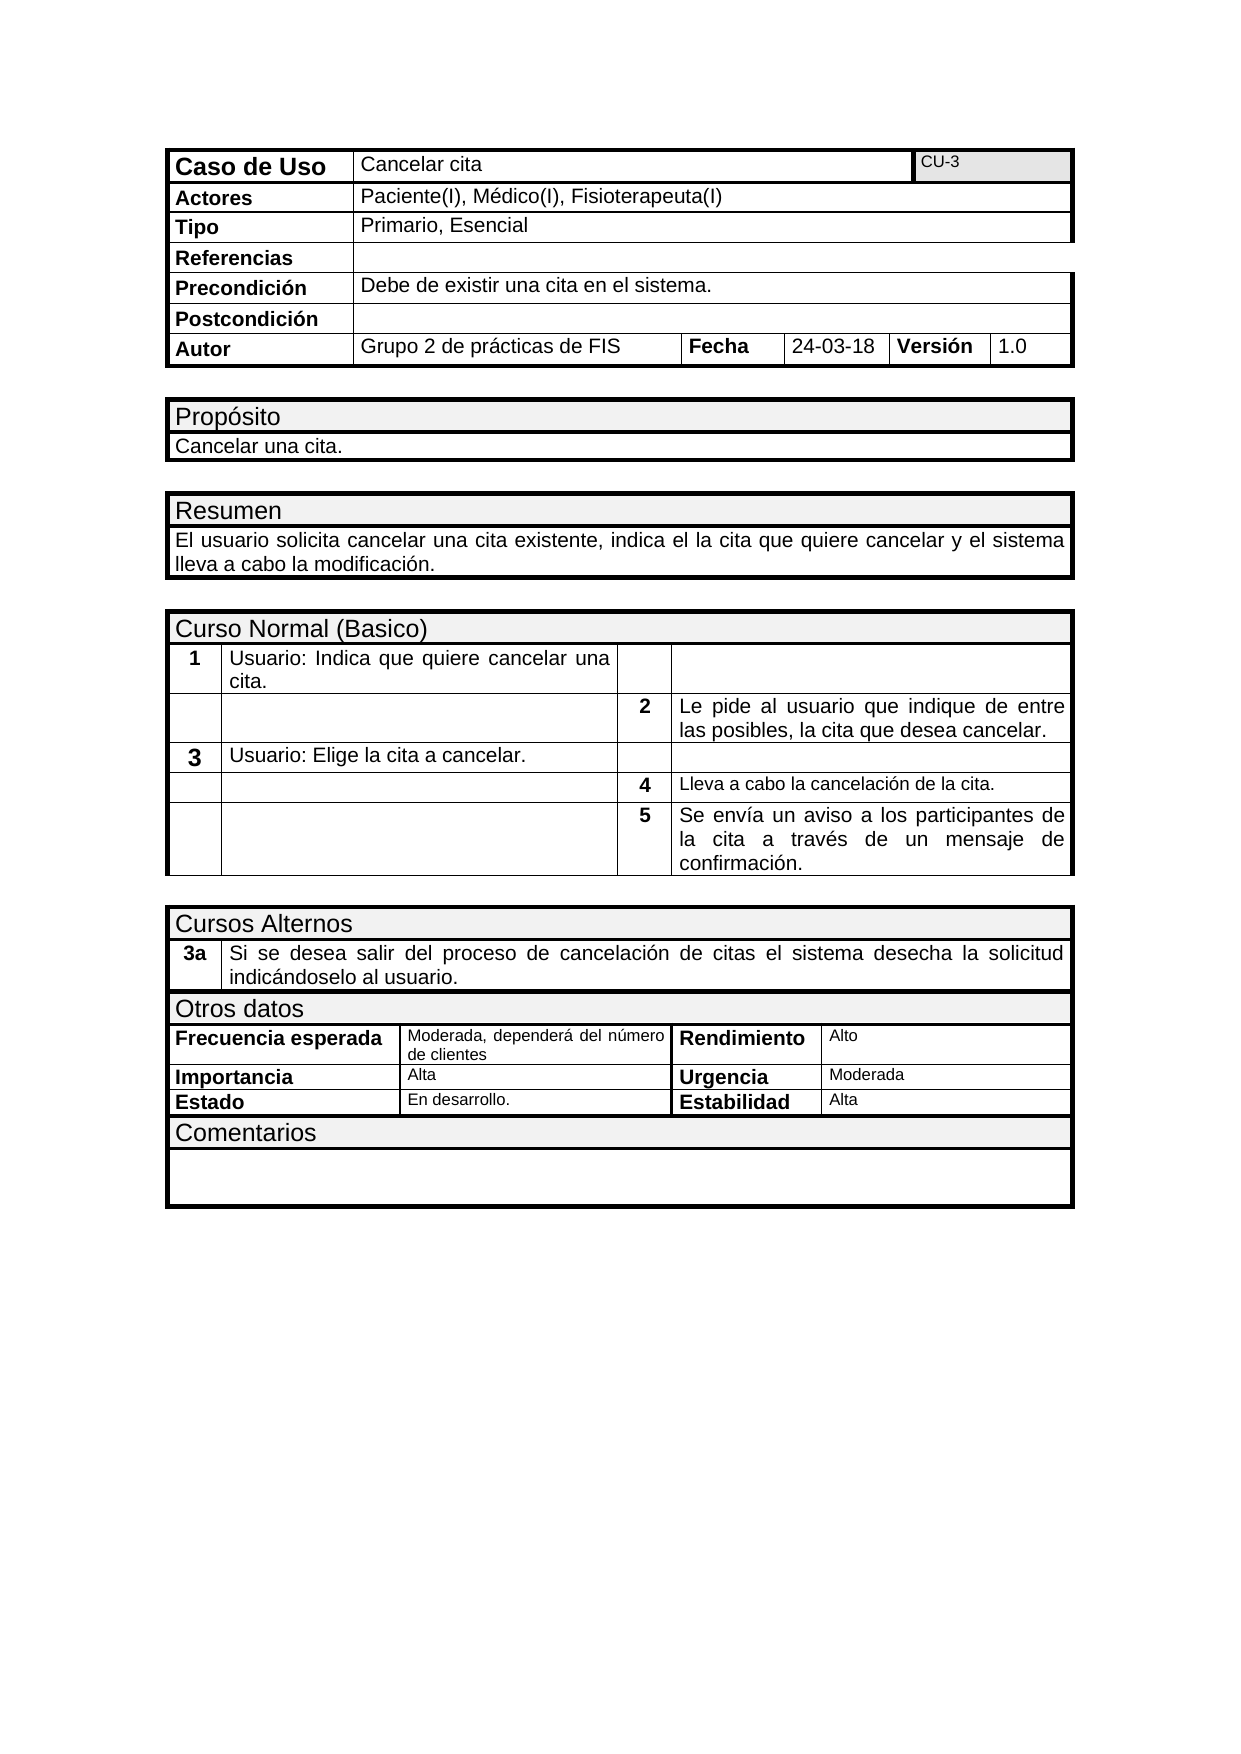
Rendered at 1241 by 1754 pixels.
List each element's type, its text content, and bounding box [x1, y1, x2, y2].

table_cell Cancelar una cita. [170, 434, 1070, 457]
table_cell Postcondición [170, 304, 353, 333]
table_cell 24-03-18 [785, 334, 889, 363]
table_cell Autor [170, 334, 353, 363]
table_cell El usuario solicita cancelar una cita existente, indica el la cita que quiere cancelar y el sistema lleva a cabo la modificación. [170, 528, 1070, 575]
table_cell Precondición [170, 273, 353, 303]
table_header Caso de Uso [170, 152, 353, 181]
table_cell Primario, Esencial [354, 213, 1070, 242]
table_header CU-3 [916, 152, 1070, 181]
table_cell [354, 243, 1073, 272]
table_cell Si se desea salir del proceso de cancelación de citas el sistema desecha la solicitud indicándoselo al usuario. [222, 941, 1070, 989]
table_cell Debe de existir una cita en el sistema. [354, 273, 1070, 303]
table_header Propósito [170, 402, 1070, 430]
table_cell [170, 773, 221, 802]
table_cell Tipo [170, 213, 353, 242]
table_cell Se envía un aviso a los participantes de la cita a través de un mensaje de confirmación. [672, 803, 1070, 875]
table_cell [222, 803, 617, 875]
table_cell Moderada, dependerá del número de clientes [401, 1026, 670, 1064]
table_cell [170, 1150, 1070, 1204]
table_cell Usuario: Elige la cita a cancelar. [222, 743, 617, 772]
table_cell 4 [618, 773, 671, 802]
table_cell [672, 645, 1070, 693]
table_cell Grupo 2 de prácticas de FIS [354, 334, 681, 363]
table_cell Lleva a cabo la cancelación de la cita. [672, 773, 1070, 802]
table_cell 1.0 [991, 334, 1070, 363]
table_cell 3a [170, 941, 221, 989]
table_cell Otros datos [170, 994, 1070, 1022]
table_cell Usuario: Indica que quiere cancelar una cita. [222, 645, 617, 693]
table_cell [354, 304, 1070, 333]
table_cell [618, 743, 671, 772]
table_cell Urgencia [673, 1065, 821, 1088]
table_cell Actores [170, 184, 353, 211]
table_cell Comentarios [170, 1118, 1070, 1147]
table_cell 1 [170, 645, 221, 693]
table_cell Le pide al usuario que indique de entre las posibles, la cita que desea cancelar. [672, 694, 1070, 742]
table_header Cursos Alternos [170, 909, 1070, 938]
table_cell Versión [890, 334, 990, 363]
table_cell [618, 645, 671, 693]
table_cell Alta [822, 1090, 1070, 1113]
table_cell [222, 694, 617, 742]
table_cell Paciente(I), Médico(I), Fisioterapeuta(I) [354, 184, 1070, 211]
table_cell Importancia [170, 1065, 399, 1088]
table_cell Alto [822, 1026, 1070, 1064]
table_cell Frecuencia esperada [170, 1026, 399, 1064]
table_cell En desarrollo. [401, 1090, 670, 1113]
table_header Cancelar cita [354, 152, 911, 181]
table_header Resumen [170, 496, 1070, 524]
table_cell [170, 694, 221, 742]
table_cell [222, 773, 617, 802]
table_cell Alta [401, 1065, 670, 1088]
table_cell Moderada [822, 1065, 1070, 1088]
table_cell 5 [618, 803, 671, 875]
table_cell Estabilidad [673, 1090, 821, 1113]
table_cell 3 [170, 743, 221, 772]
table_cell Fecha [682, 334, 784, 363]
table_cell 2 [618, 694, 671, 742]
table_cell [672, 743, 1070, 772]
table_header Curso Normal (Basico) [170, 614, 1070, 642]
table_cell Rendimiento [673, 1026, 821, 1064]
table_cell Estado [170, 1090, 399, 1113]
table_cell Referencias [170, 243, 353, 272]
table_cell [170, 803, 221, 875]
